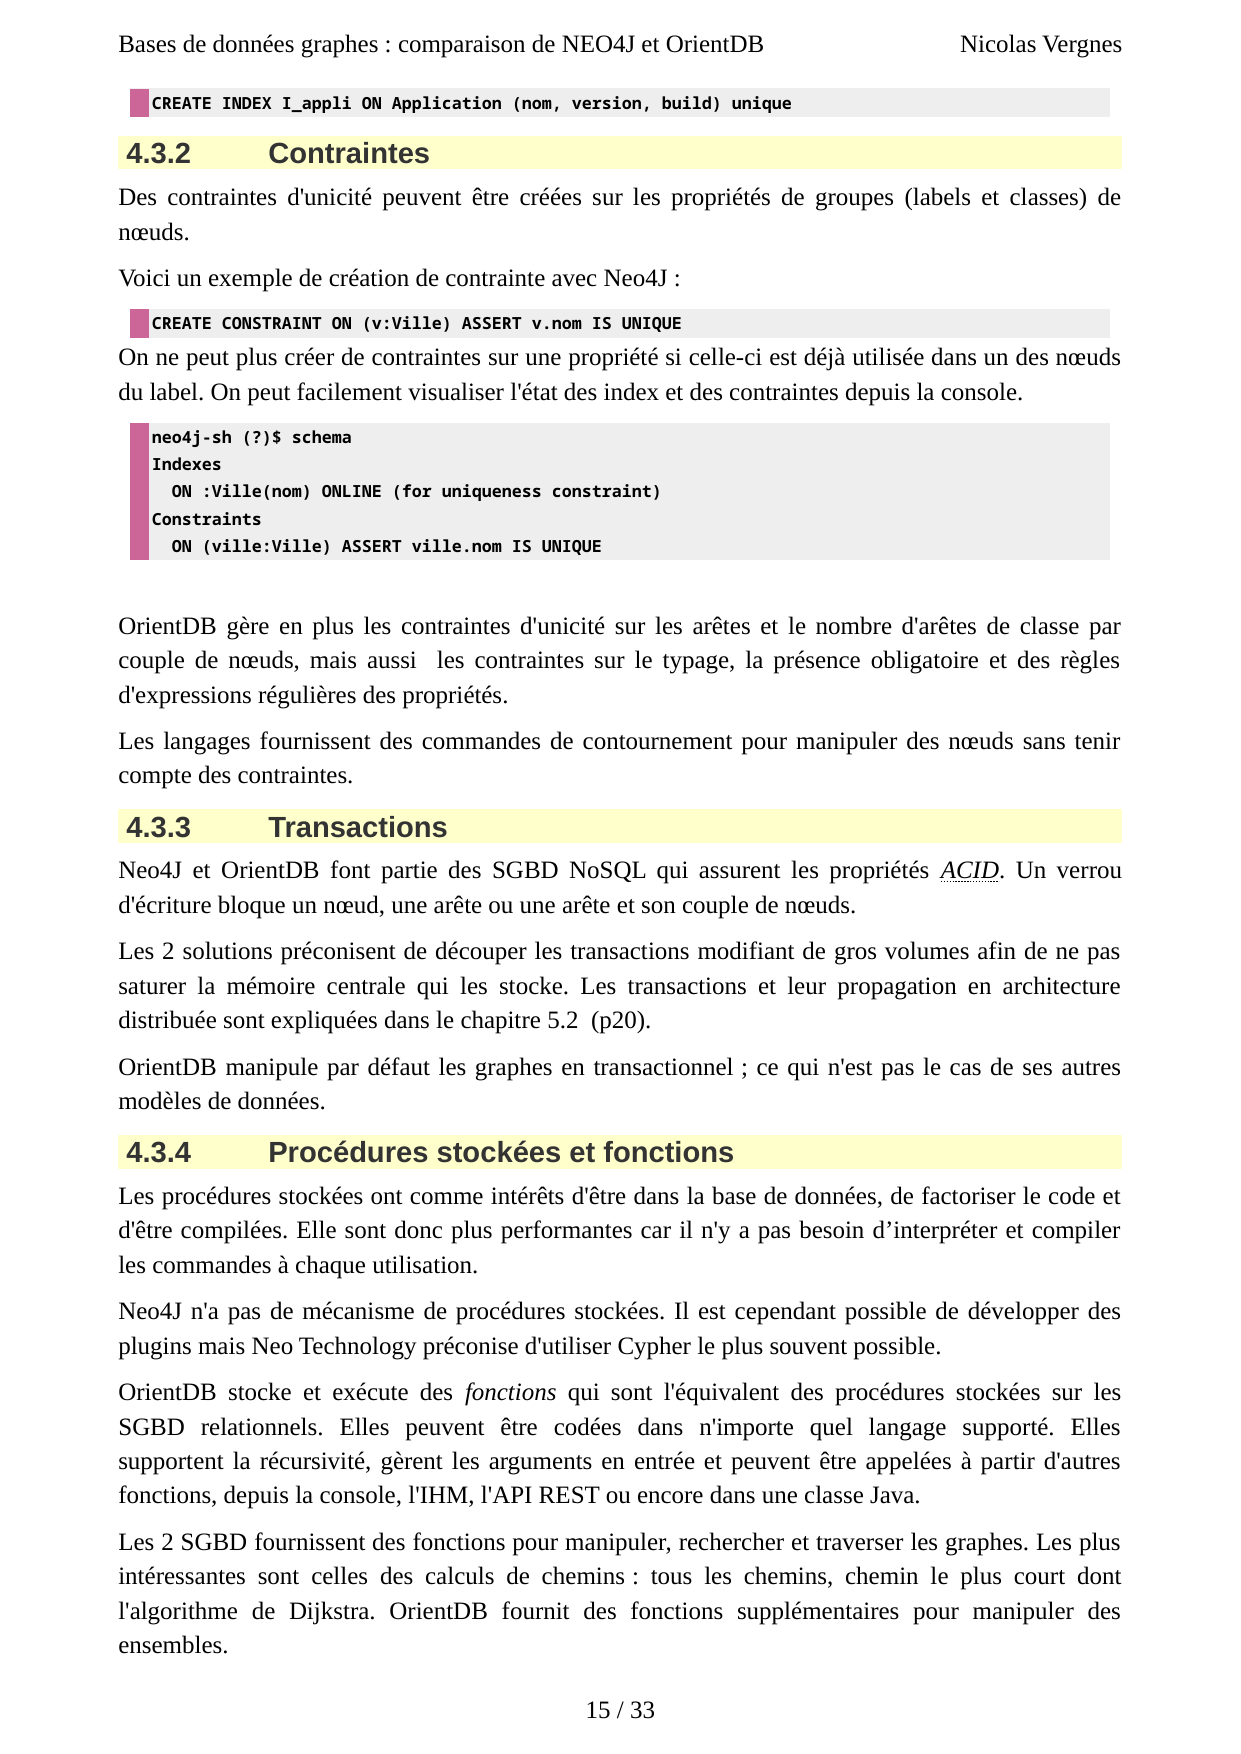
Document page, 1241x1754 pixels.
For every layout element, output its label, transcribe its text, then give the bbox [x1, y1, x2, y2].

text ON (ville:Ville) ASSERT ville.nom IS UNIQUE [149, 532, 1110, 560]
text Les langages fournissent des commandes de contournement pour manipuler des nœuds sans tenir compte des contraintes. [118, 726, 1122, 789]
text neo4j-sh (?)$ schema [149, 423, 1110, 448]
text Les 2 SGBD fournissent des fonctions pour manipuler, rechercher et traverser les graphes. Les plus intéressantes sont celles des calculs de chemins : tous les chemins, chemin le plus court dont l'algorithme de Dijkstra. OrientDB fournit des fonctions supplémentaires pour manipuler des ensembles. [118, 1527, 1122, 1659]
text ON :Ville(nom) ONLINE (for uniqueness constraint) [149, 477, 1110, 503]
text OrientDB stocke et exécute des fonctions qui sont l'équivalent des procédures stockées sur les SGBD relationnels. Elles peuvent être codées dans n'importe quel langage supporté. Elles supportent la récursivité, gèrent les arguments en entrée et peuvent être appelées à partir d'autres fonctions, depuis la console, l'IHM, l'API REST ou encore dans une classe Java. [118, 1377, 1122, 1509]
subtitle Procédures stockées et fonctions [118, 1135, 1122, 1169]
text Voici un exemple de création de contrainte avec Neo4J : [118, 263, 1122, 292]
text Les 2 solutions préconisent de découper les transactions modifiant de gros volumes afin de ne pas saturer la mémoire centrale qui les stocke. Les transactions et leur propagation en architecture distribuée sont expliquées dans le chapitre 5.2 (p20). [118, 936, 1122, 1034]
text OrientDB manipule par défaut les graphes en transactionnel ; ce qui n'est pas le cas de ses autres modèles de données. [118, 1052, 1122, 1115]
text Constraints [149, 504, 1110, 530]
text Les procédures stockées ont comme intérêts d'être dans la base de données, de factoriser le code et d'être compilées. Elle sont donc plus performantes car il n'y a pas besoin d’interpréter et compiler les commandes à chaque utilisation. [118, 1181, 1122, 1279]
text CREATE CONSTRAINT ON (v:Ville) ASSERT v.nom IS UNIQUE [149, 309, 1110, 338]
text CREATE INDEX I_appli ON Application (nom, version, build) unique [130, 88, 1110, 117]
text On ne peut plus créer de contraintes sur une propriété si celle-ci est déjà utilisée dans un des nœuds du label. On peut facilement visualiser l'état des index et des contraintes depuis la console. [118, 342, 1122, 405]
text Neo4J et OrientDB font partie des SGBD NoSQL qui assurent les propriétés ACID. Un verrou d'écriture bloque un nœud, une arête ou une arête et son couple de nœuds. [118, 856, 1122, 919]
text Neo4J n'a pas de mécanisme de procédures stockées. Il est cependant possible de développer des plugins mais Neo Technology préconise d'utiliser Cypher le plus souvent possible. [118, 1296, 1122, 1359]
text OrientDB gère en plus les contraintes d'unicité sur les arêtes et le nombre d'arêtes de classe par couple de nœuds, mais aussi les contraintes sur le typage, la présence obligatoire et des règles d'expressions régulières des propriétés. [118, 611, 1122, 708]
text Des contraintes d'unicité peuvent être créées sur les propriétés de groupes (labels et classes) de nœuds. [118, 182, 1122, 245]
subtitle Transactions [118, 809, 1122, 843]
text Indexes [149, 450, 1110, 476]
subtitle Contraintes [118, 136, 1122, 169]
